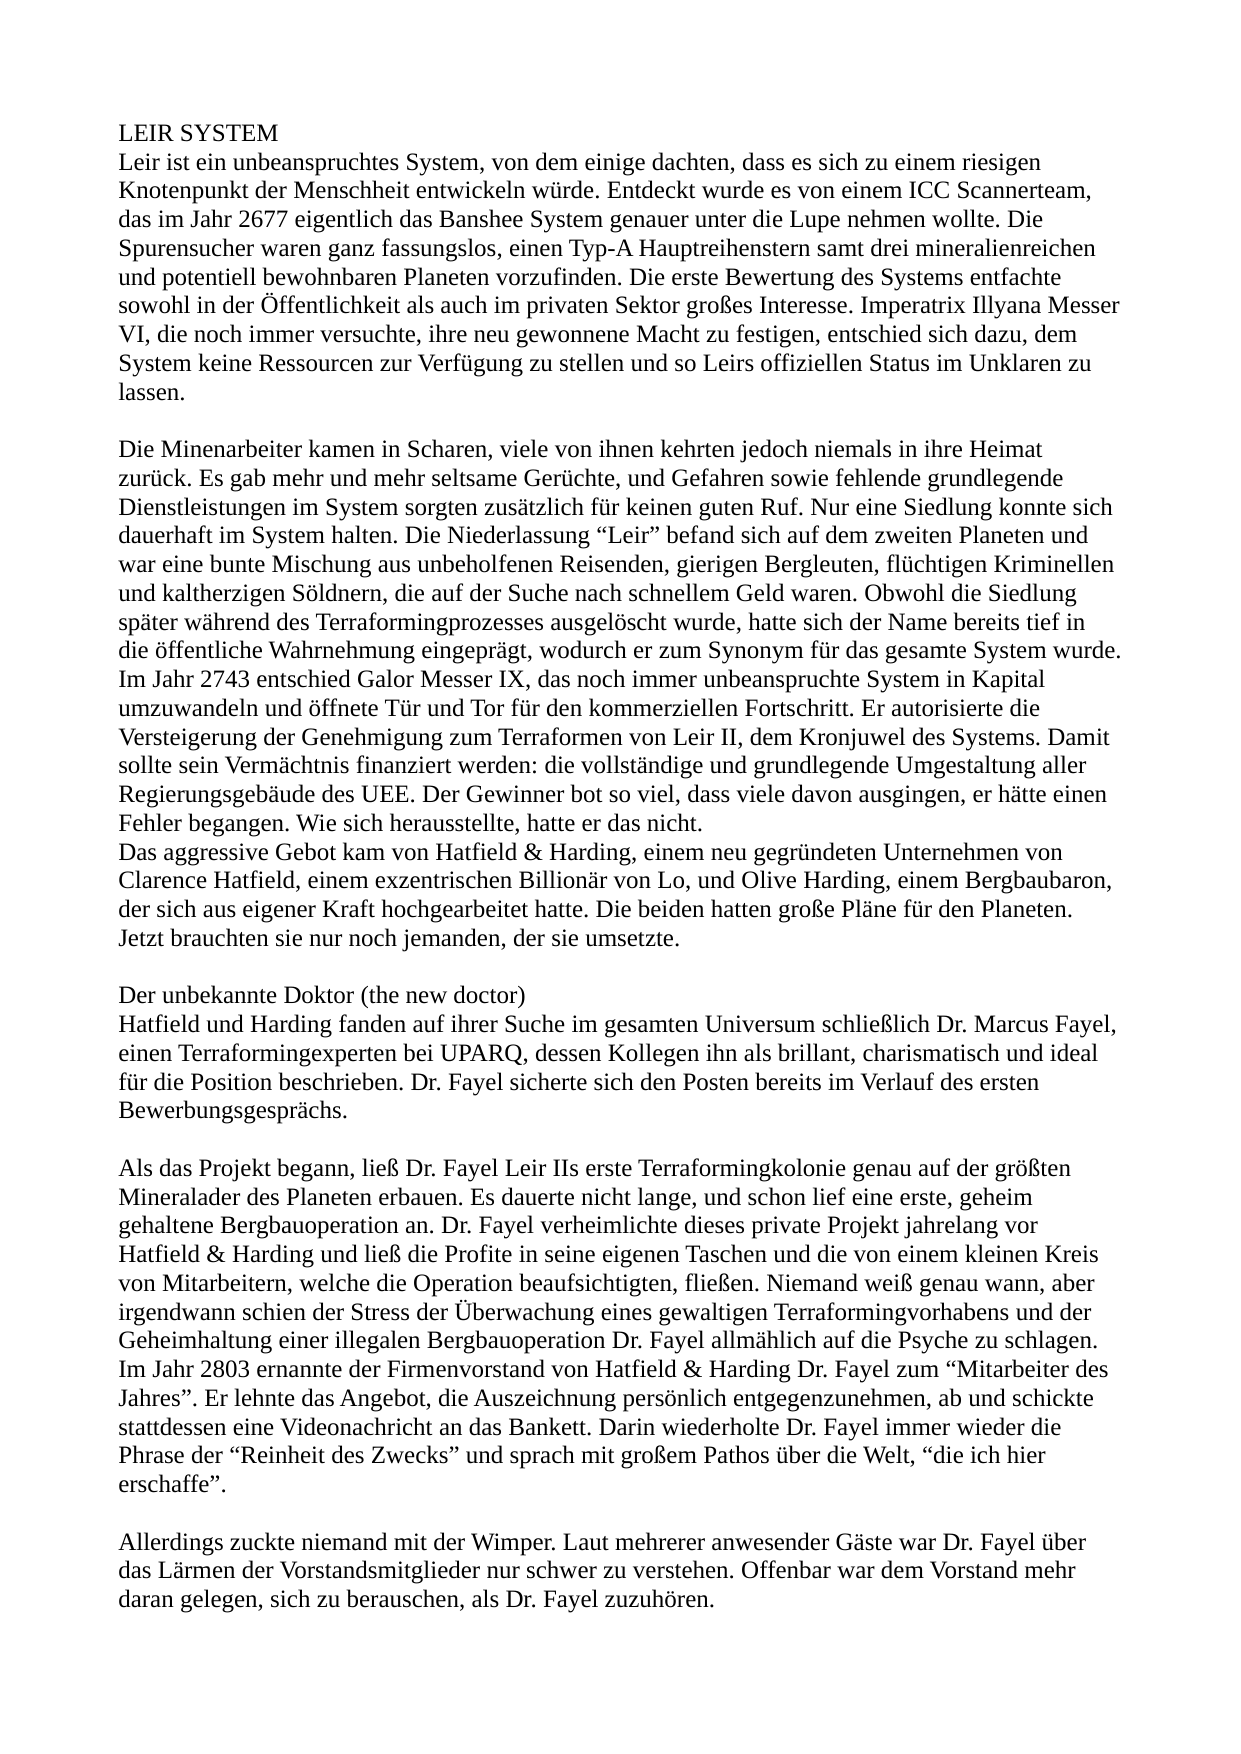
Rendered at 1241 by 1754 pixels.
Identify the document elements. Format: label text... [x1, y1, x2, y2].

text Das aggressive Gebot kam von Hatfield & Harding, einem neu gegründeten Unternehmen von Clarence Hatfield, einem exzentrischen Billionär von Lo, und Olive Harding, einem Bergbaubaron, der sich aus eigener Kraft hochgearbeitet hatte. Die beiden hatten große Pläne für den Planeten. Jetzt brauchten sie nur noch jemanden, der sie umsetzte. [118, 837, 1122, 952]
text Als das Projekt begann, ließ Dr. Fayel Leir IIs erste Terraformingkolonie genau auf der größten Mineralader des Planeten erbauen. Es dauerte nicht lange, und schon lief eine erste, geheim gehaltene Bergbauoperation an. Dr. Fayel verheimlichte dieses private Projekt jahrelang vor Hatfield & Harding und ließ die Profite in seine eigenen Taschen und die von einem kleinen Kreis von Mitarbeitern, welche die Operation beaufsichtigten, fließen. Niemand weiß genau wann, aber irgendwann schien der Stress der Überwachung eines gewaltigen Terraformingvorhabens und der Geheimhaltung einer illegalen Bergbauoperation Dr. Fayel allmählich auf die Psyche zu schlagen. [118, 1153, 1122, 1354]
text LEIR SYSTEM [118, 118, 1122, 147]
text Im Jahr 2743 entschied Galor Messer IX, das noch immer unbeanspruchte System in Kapital umzuwandeln und öffnete Tür und Tor für den kommerziellen Fortschritt. Er autorisierte die Versteigerung der Genehmigung zum Terraformen von Leir II, dem Kronjuwel des Systems. Damit sollte sein Vermächtnis finanziert werden: die vollständige und grundlegende Umgestaltung aller Regierungsgebäude des UEE. Der Gewinner bot so viel, dass viele davon ausgingen, er hätte einen Fehler begangen. Wie sich herausstellte, hatte er das nicht. [118, 664, 1122, 837]
text Allerdings zuckte niemand mit der Wimper. Laut mehrerer anwesender Gäste war Dr. Fayel über das Lärmen der Vorstandsmitglieder nur schwer zu verstehen. Offenbar war dem Vorstand mehr daran gelegen, sich zu berauschen, als Dr. Fayel zuzuhören. [118, 1527, 1122, 1613]
text Leir ist ein unbeanspruchtes System, von dem einige dachten, dass es sich zu einem riesigen Knotenpunkt der Menschheit entwickeln würde. Entdeckt wurde es von einem ICC Scannerteam, das im Jahr 2677 eigentlich das Banshee System genauer unter die Lupe nehmen wollte. Die Spurensucher waren ganz fassungslos, einen Typ-A Hauptreihenstern samt drei mineralienreichen und potentiell bewohnbaren Planeten vorzufinden. Die erste Bewertung des Systems entfachte sowohl in der Öffentlichkeit als auch im privaten Sektor großes Interesse. Imperatrix Illyana Messer VI, die noch immer versuchte, ihre neu gewonnene Macht zu festigen, entschied sich dazu, dem System keine Ressourcen zur Verfügung zu stellen und so Leirs offiziellen Status im Unklaren zu lassen. [118, 147, 1122, 406]
text Im Jahr 2803 ernannte der Firmenvorstand von Hatfield & Harding Dr. Fayel zum “Mitarbeiter des Jahres”. Er lehnte das Angebot, die Auszeichnung persönlich entgegenzunehmen, ab und schickte stattdessen eine Videonachricht an das Bankett. Darin wiederholte Dr. Fayel immer wieder die Phrase der “Reinheit des Zwecks” und sprach mit großem Pathos über die Welt, “die ich hier erschaffe”. [118, 1354, 1122, 1498]
text Hatfield und Harding fanden auf ihrer Suche im gesamten Universum schließlich Dr. Marcus Fayel, einen Terraformingexperten bei UPARQ, dessen Kollegen ihn als brillant, charismatisch und ideal für die Position beschrieben. Dr. Fayel sicherte sich den Posten bereits im Verlauf des ersten Bewerbungsgesprächs. [118, 1009, 1122, 1124]
text Der unbekannte Doktor (the new doctor) [118, 981, 1122, 1009]
text Die Minenarbeiter kamen in Scharen, viele von ihnen kehrten jedoch niemals in ihre Heimat zurück. Es gab mehr und mehr seltsame Gerüchte, und Gefahren sowie fehlende grundlegende Dienstleistungen im System sorgten zusätzlich für keinen guten Ruf. Nur eine Siedlung konnte sich dauerhaft im System halten. Die Niederlassung “Leir” befand sich auf dem zweiten Planeten und war eine bunte Mischung aus unbeholfenen Reisenden, gierigen Bergleuten, flüchtigen Kriminellen und kaltherzigen Söldnern, die auf der Suche nach schnellem Geld waren. Obwohl die Siedlung später während des Terraformingprozesses ausgelöscht wurde, hatte sich der Name bereits tief in die öffentliche Wahrnehmung eingeprägt, wodurch er zum Synonym für das gesamte System wurde. [118, 434, 1122, 664]
